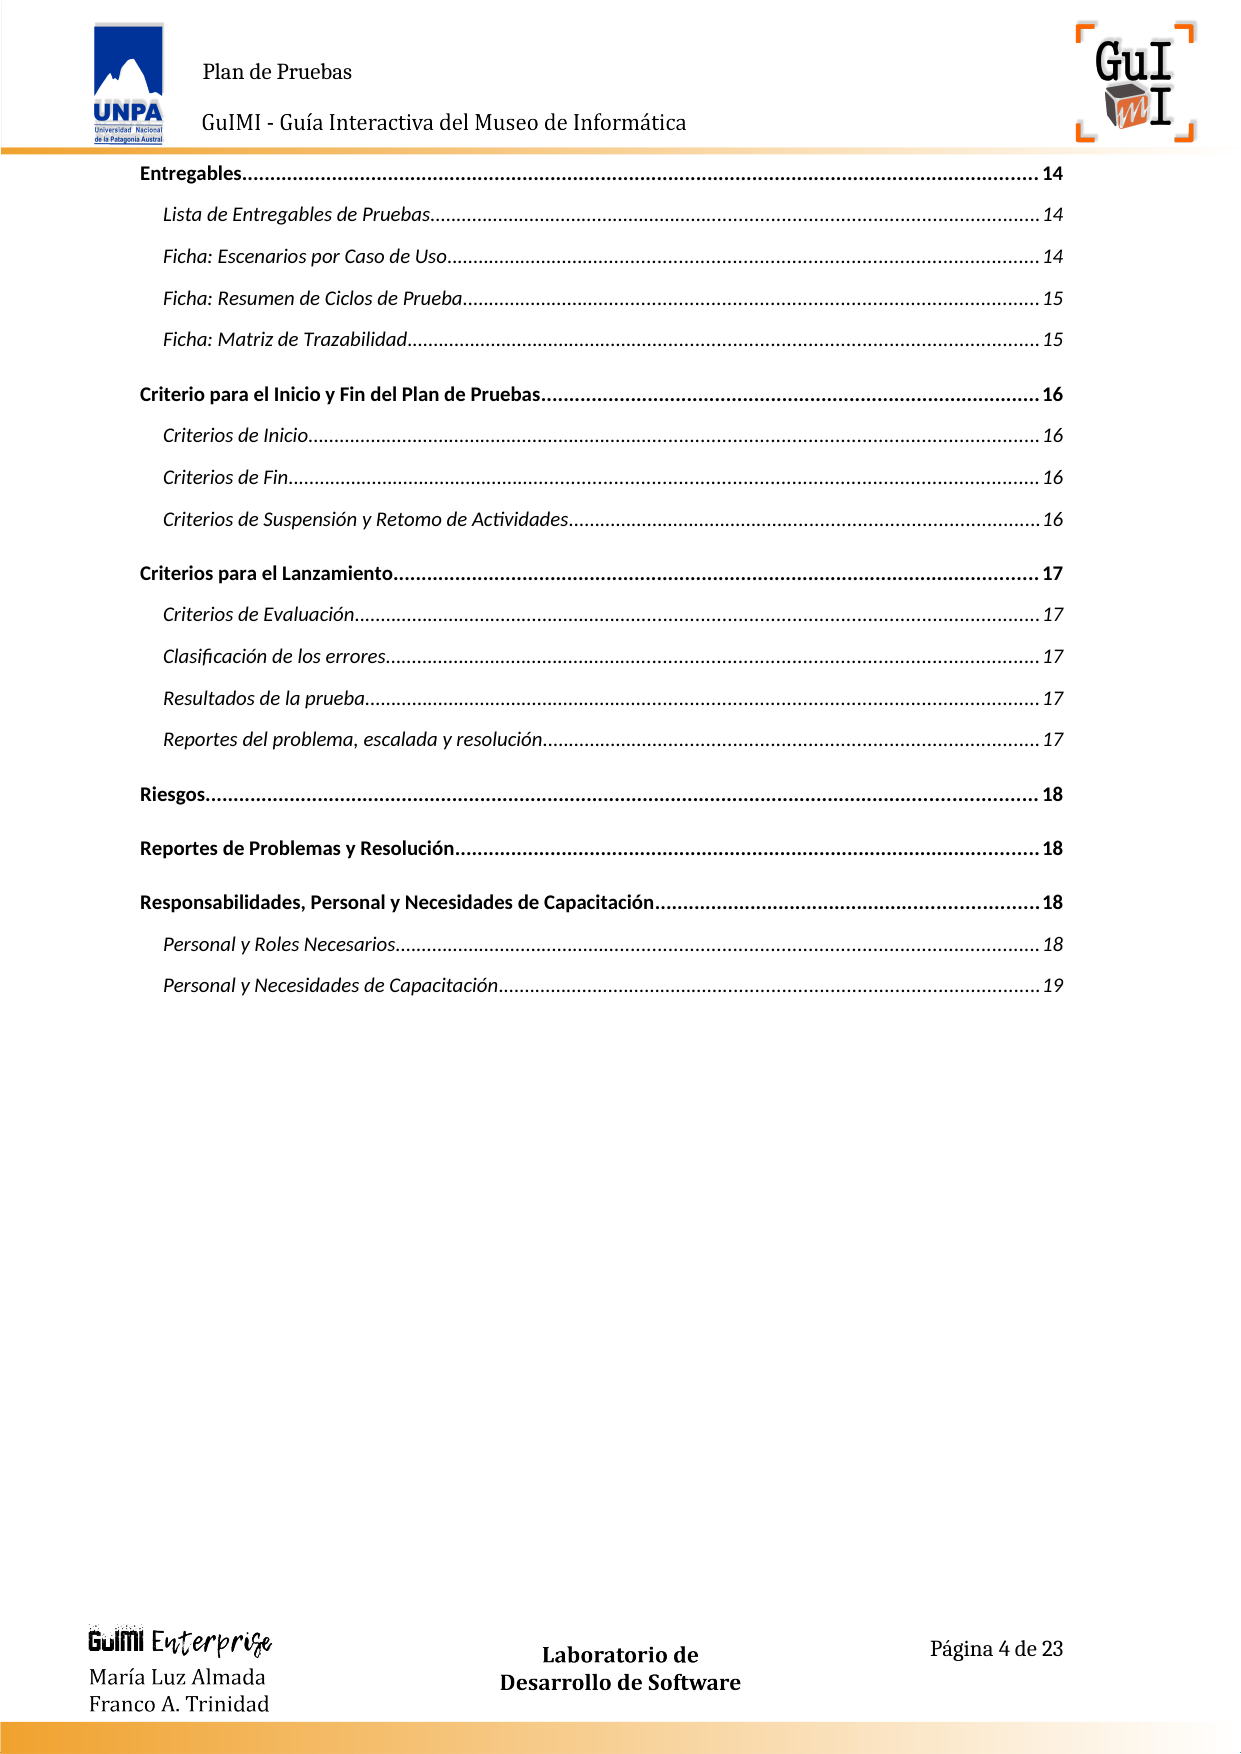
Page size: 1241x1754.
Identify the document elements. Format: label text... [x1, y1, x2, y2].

picture [0, 0, 1241, 155]
text Criterios de Evaluación 17 [163, 602, 1063, 627]
text Clasificación de los errores 17 [163, 643, 1063, 669]
text Riesgos 18 [140, 781, 1063, 806]
text Entregables 14 [140, 160, 1063, 185]
text Reportes de Problemas y Resolución 18 [140, 835, 1063, 860]
text Resultados de la prueba 17 [163, 685, 1063, 710]
text Responsabilidades, Personal y Necesidades de Capacitación 18 [140, 889, 1063, 914]
text Ficha: Escenarios por Caso de Uso 14 [163, 243, 1063, 269]
text Reportes del problema, escalada y resolución 17 [163, 727, 1063, 752]
text Ficha: Matriz de Trazabilidad 15 [163, 327, 1063, 352]
text Criterios de Suspensión y Retomo de Actividades 16 [163, 506, 1063, 531]
text Personal y Roles Necesarios 18 [163, 931, 1063, 956]
text Criterio para el Inicio y Fin del Plan de Pruebas 16 [140, 381, 1063, 406]
text Personal y Necesidades de Capacitación 19 [163, 972, 1063, 998]
picture [0, 1613, 1241, 1754]
text Criterios de Fin 16 [163, 464, 1063, 489]
text Ficha: Resumen de Ciclos de Prueba 15 [163, 285, 1063, 310]
text Lista de Entregables de Pruebas 14 [163, 202, 1063, 227]
text Criterios de Inicio 16 [163, 422, 1063, 448]
text Criterios para el Lanzamiento 17 [140, 560, 1063, 585]
